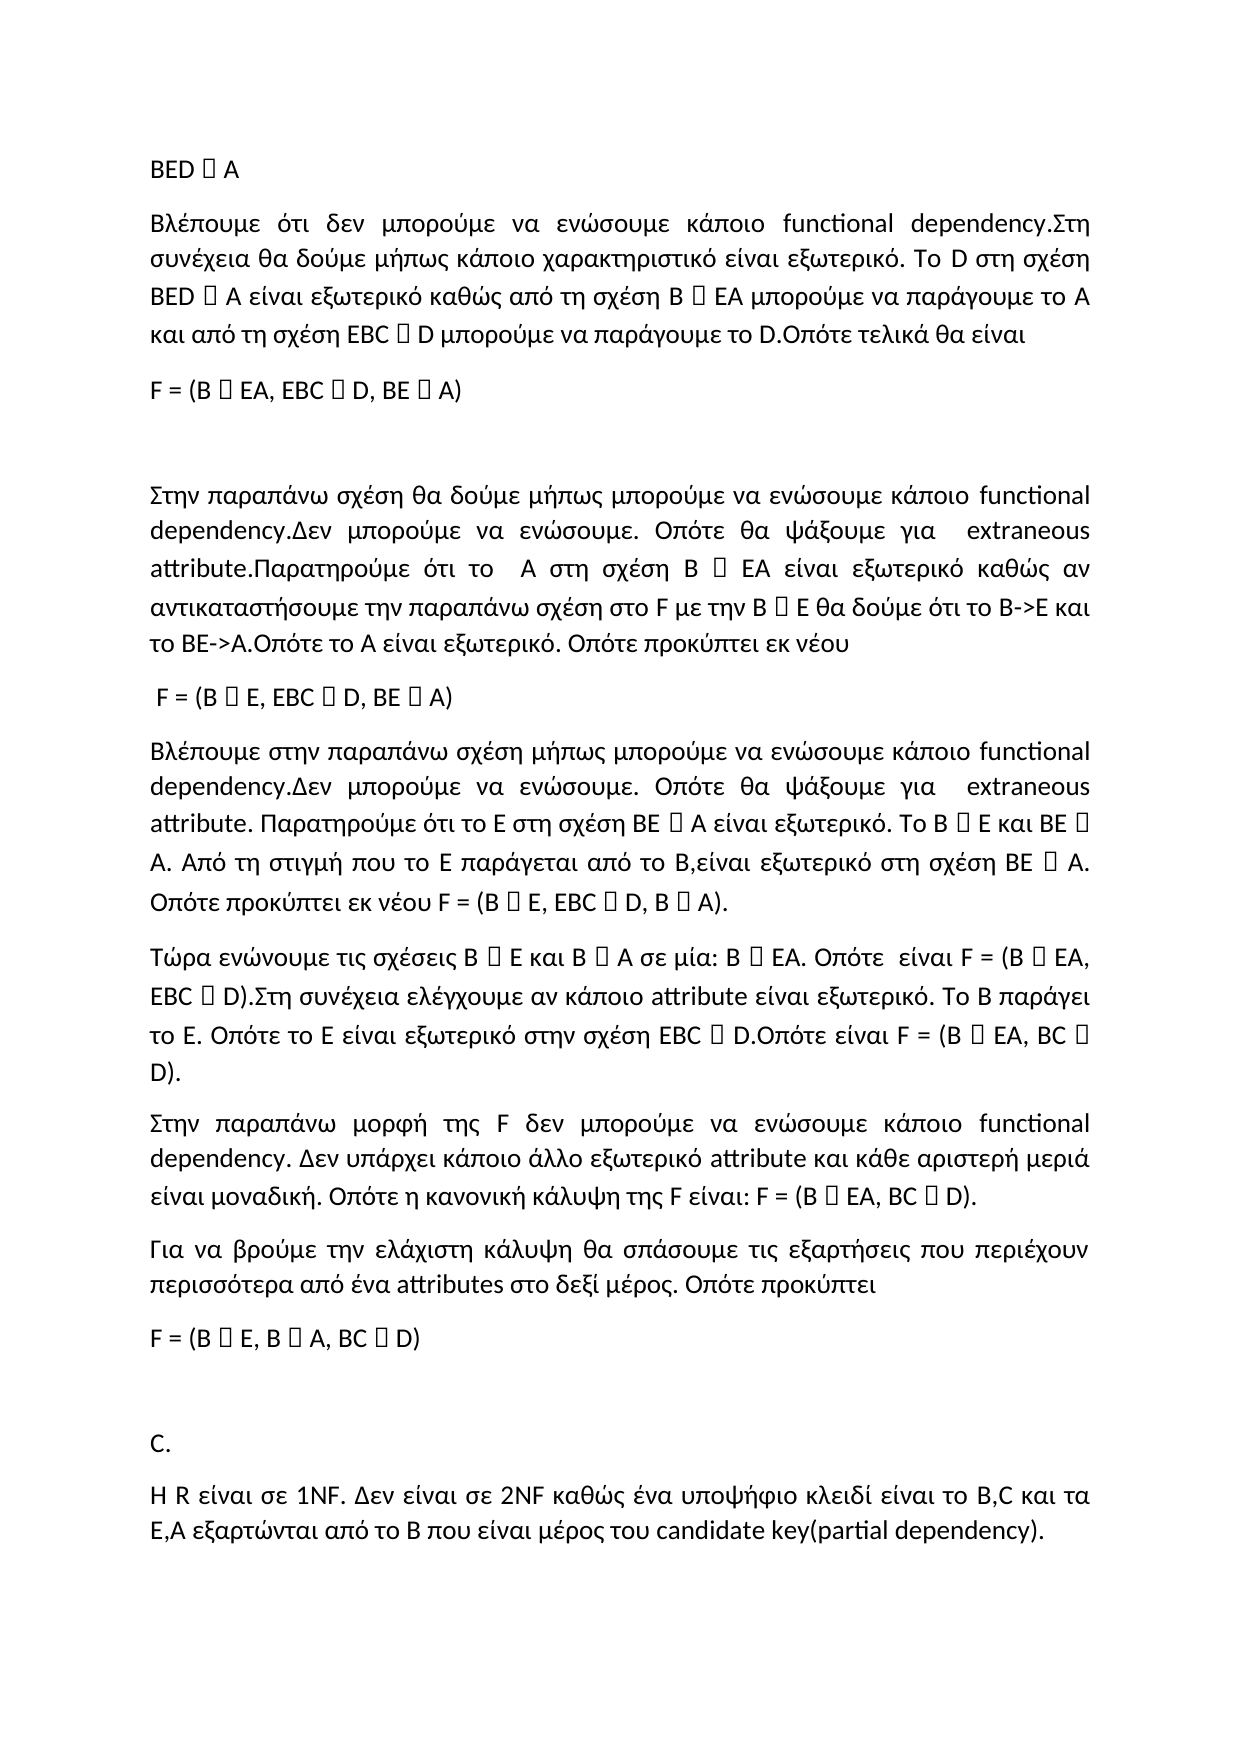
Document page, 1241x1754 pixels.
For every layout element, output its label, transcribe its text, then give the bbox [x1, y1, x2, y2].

text Για να βρούμε την ελάχιστη κάλυψη θα σπάσουμε τις εξαρτήσεις που περιέχουν περισσότερα από ένα attributes στο δεξί μέρος. Οπότε προκύπτει [150, 1232, 1090, 1300]
text F = (B  E, B  A, BC  D) [150, 1319, 1090, 1356]
text Στην παραπάνω μορφή της F δεν μπορούμε να ενώσουμε κάποιο functional dependency. Δεν υπάρχει κάποιο άλλο εξωτερικό attribute και κάθε αριστερή μεριά είναι μοναδική. Οπότε η κανονική κάλυψη της F είναι: F = (B  EA, BC  D). [150, 1106, 1090, 1213]
text Στην παραπάνω σχέση θα δούμε μήπως μπορούμε να ενώσουμε κάποιο functional dependency.Δεν μπορούμε να ενώσουμε. Οπότε θα ψάξουμε για extraneous attribute.Παρατηρούμε ότι το Α στη σχέση B  EA είναι εξωτερικό καθώς αν αντικαταστήσουμε την παραπάνω σχέση στο F με την B  E θα δούμε ότι το B->E και το BE->A.Οπότε το A είναι εξωτερικό. Οπότε προκύπτει εκ νέου [150, 478, 1090, 659]
text Τώρα ενώνουμε τις σχέσεις Β  Ε και Β  Α σε μία: Β  ΕΑ. Οπότε είναι F = (B  EA, EBC  D).Στη συνέχεια ελέγχουμε αν κάποιο attribute είναι εξωτερικό. Το B παράγει το E. Οπότε το E είναι εξωτερικό στην σχέση EBC  D.Οπότε είναι F = (B  EA, BC  D). [150, 938, 1090, 1088]
text Βλέπουμε ότι δεν μπορούμε να ενώσουμε κάποιο functional dependency.Στη συνέχεια θα δούμε μήπως κάποιο χαρακτηριστικό είναι εξωτερικό. Το D στη σχέση BED  A είναι εξωτερικό καθώς από τη σχέση B  EA μπορούμε να παράγουμε το A και από τη σχέση EBC  D μπορούμε να παράγουμε το D.Οπότε τελικά θα είναι [150, 206, 1090, 352]
text Η R είναι σε 1NF. Δεν είναι σε 2NF καθώς ένα υποψήφιο κλειδί είναι το B,C και τα E,A εξαρτώνται από το B που είναι μέρος του candidate key(partial dependency). [150, 1478, 1090, 1546]
text F = (B  EA, EBC  D, BE  A) [150, 371, 1090, 408]
text Βλέπουμε στην παραπάνω σχέση μήπως μπορούμε να ενώσουμε κάποιο functional dependency.Δεν μπορούμε να ενώσουμε. Οπότε θα ψάξουμε για extraneous attribute. Παρατηρούμε ότι το Ε στη σχέση ΒΕ  Α είναι εξωτερικό. Το Β  Ε και ΒΕ  Α. Από τη στιγμή που το E παράγεται από το B,είναι εξωτερικό στη σχέση ΒΕ  Α. Οπότε προκύπτει εκ νέου F = (B  E, EBC  D, B  A). [150, 734, 1090, 919]
text C. [150, 1426, 1090, 1459]
text F = (B  E, EBC  D, BE  A) [150, 678, 1090, 715]
text BED  A [150, 150, 1090, 187]
